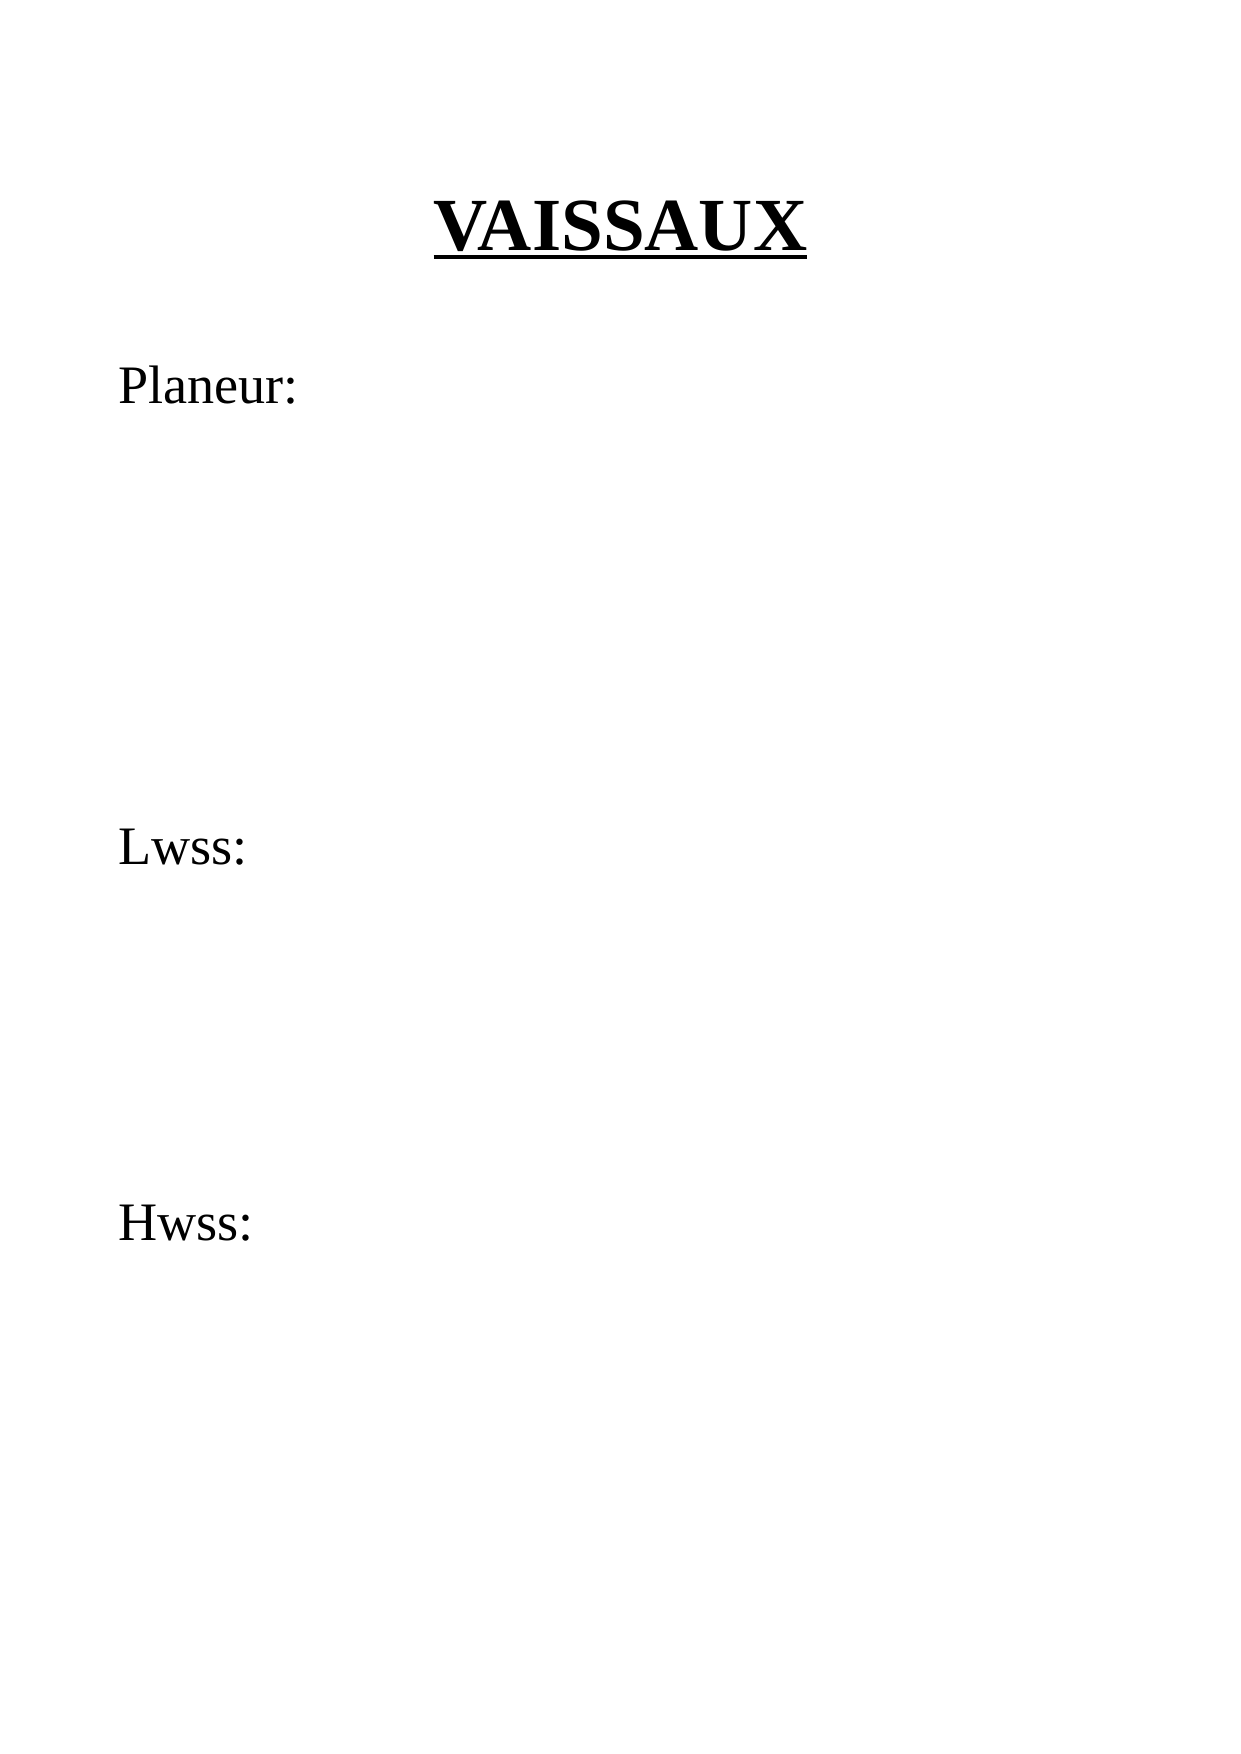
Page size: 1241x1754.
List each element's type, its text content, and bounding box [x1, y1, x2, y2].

text Lwss: [118, 814, 1122, 876]
text Hwss: [118, 1190, 1122, 1253]
text VAISSAUX [118, 180, 1122, 267]
text Planeur: [118, 353, 1122, 415]
